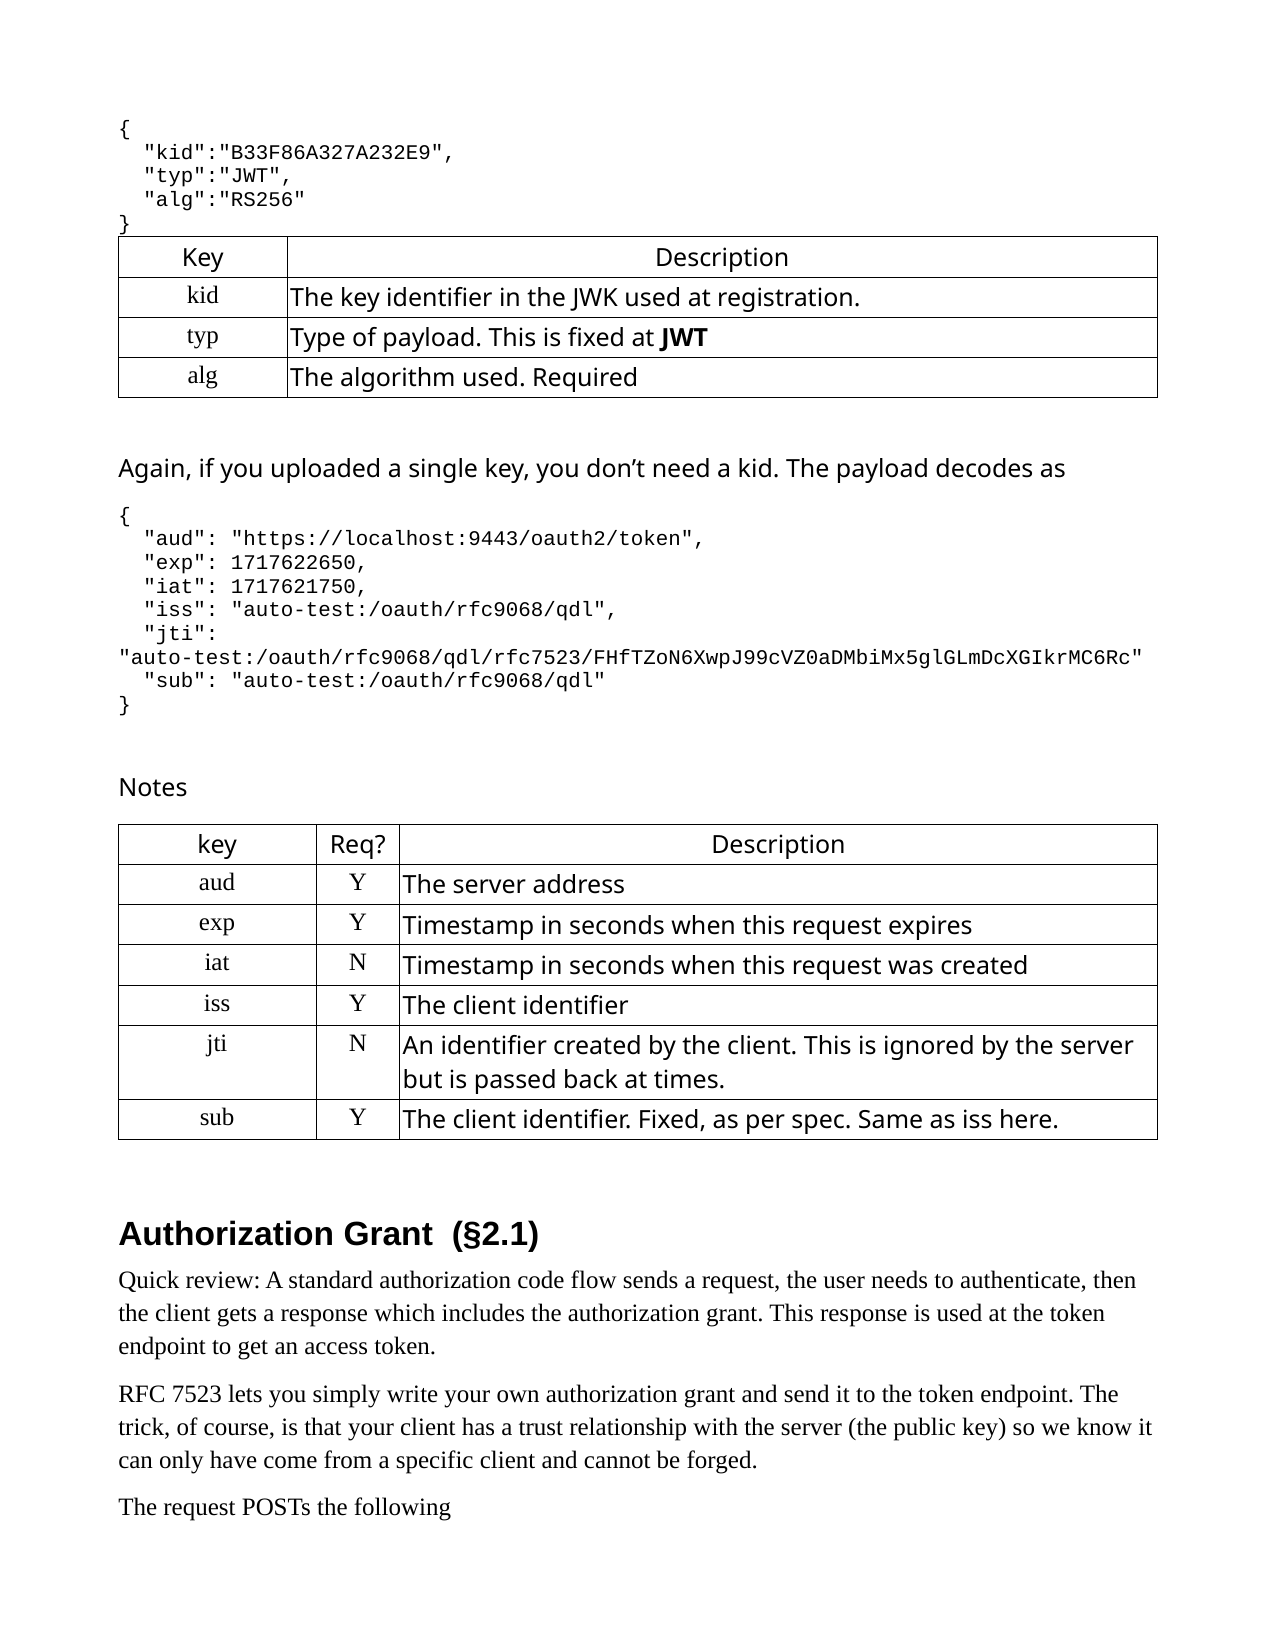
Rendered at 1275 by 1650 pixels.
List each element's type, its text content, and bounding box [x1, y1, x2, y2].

table_cell sub [119, 1100, 316, 1139]
table_cell The client identifier [400, 986, 1157, 1025]
text RFC 7523 lets you simply write your own authorization grant and send it to the token endpoint. The trick, of course, is that your client has a trust relationship with the server (the public key) so we know it can only have come from a specific client and cannot be forged. [118, 1379, 1157, 1473]
subtitle Authorization Grant (§2.1) [118, 1214, 1157, 1253]
table_cell jti [119, 1026, 316, 1099]
table_cell Y [317, 905, 399, 944]
table_cell Type of payload. This is fixed at JWT [288, 318, 1157, 357]
table_cell alg [119, 358, 287, 397]
table_header key [119, 825, 316, 864]
text Notes [118, 770, 1157, 804]
table_cell The client identifier. Fixed, as per spec. Same as iss here. [400, 1100, 1157, 1139]
table_cell The server address [400, 865, 1157, 904]
table_cell An identifier created by the client. This is ignored by the server but is passed back at times. [400, 1026, 1157, 1099]
table_header Description [288, 237, 1157, 277]
table_cell Y [317, 865, 399, 904]
table_cell The key identifier in the JWK used at registration. [288, 278, 1157, 317]
table_cell exp [119, 905, 316, 944]
text "kid":"B33F86A327A232E9", [118, 142, 1157, 165]
text "alg":"RS256" [118, 189, 1157, 213]
table_header Req? [317, 825, 399, 864]
text "typ":"JWT", [118, 165, 1157, 189]
table_cell Y [317, 1100, 399, 1139]
table_cell iss [119, 986, 316, 1025]
table_cell N [317, 1026, 399, 1099]
text The request POSTs the following [118, 1492, 1157, 1521]
table_cell Y [317, 986, 399, 1025]
text { "aud": "https://localhost:9443/oauth2/token", "exp": 1717622650, "iat": 1717621750, "iss": "auto-test:/oauth/rfc9068/qdl", "jti": "auto-test:/oauth/rfc9068/qdl/rfc7523/FHfTZoN6XwpJ99cVZ0aDMbiMx5glGLmDcXGIkrMC6Rc" "sub": "auto-test:/oauth/rfc9068/qdl" } [118, 505, 1157, 718]
table_cell N [317, 945, 399, 984]
table_cell kid [119, 278, 287, 317]
table_cell typ [119, 318, 287, 357]
table_cell Timestamp in seconds when this request was created [400, 945, 1157, 984]
text { [118, 118, 1157, 142]
table_cell aud [119, 865, 316, 904]
text Again, if you uploaded a single key, you don’t need a kid. The payload decodes as [118, 451, 1157, 485]
table_header Description [400, 825, 1157, 864]
text Quick review: A standard authorization code flow sends a request, the user needs to authenticate, then the client gets a response which includes the authorization grant. This response is used at the token endpoint to get an access token. [118, 1265, 1157, 1360]
table_cell The algorithm used. Required [288, 358, 1157, 397]
table_header Key [119, 237, 287, 277]
table_cell Timestamp in seconds when this request expires [400, 905, 1157, 944]
table_cell iat [119, 945, 316, 984]
text } [118, 213, 1157, 236]
